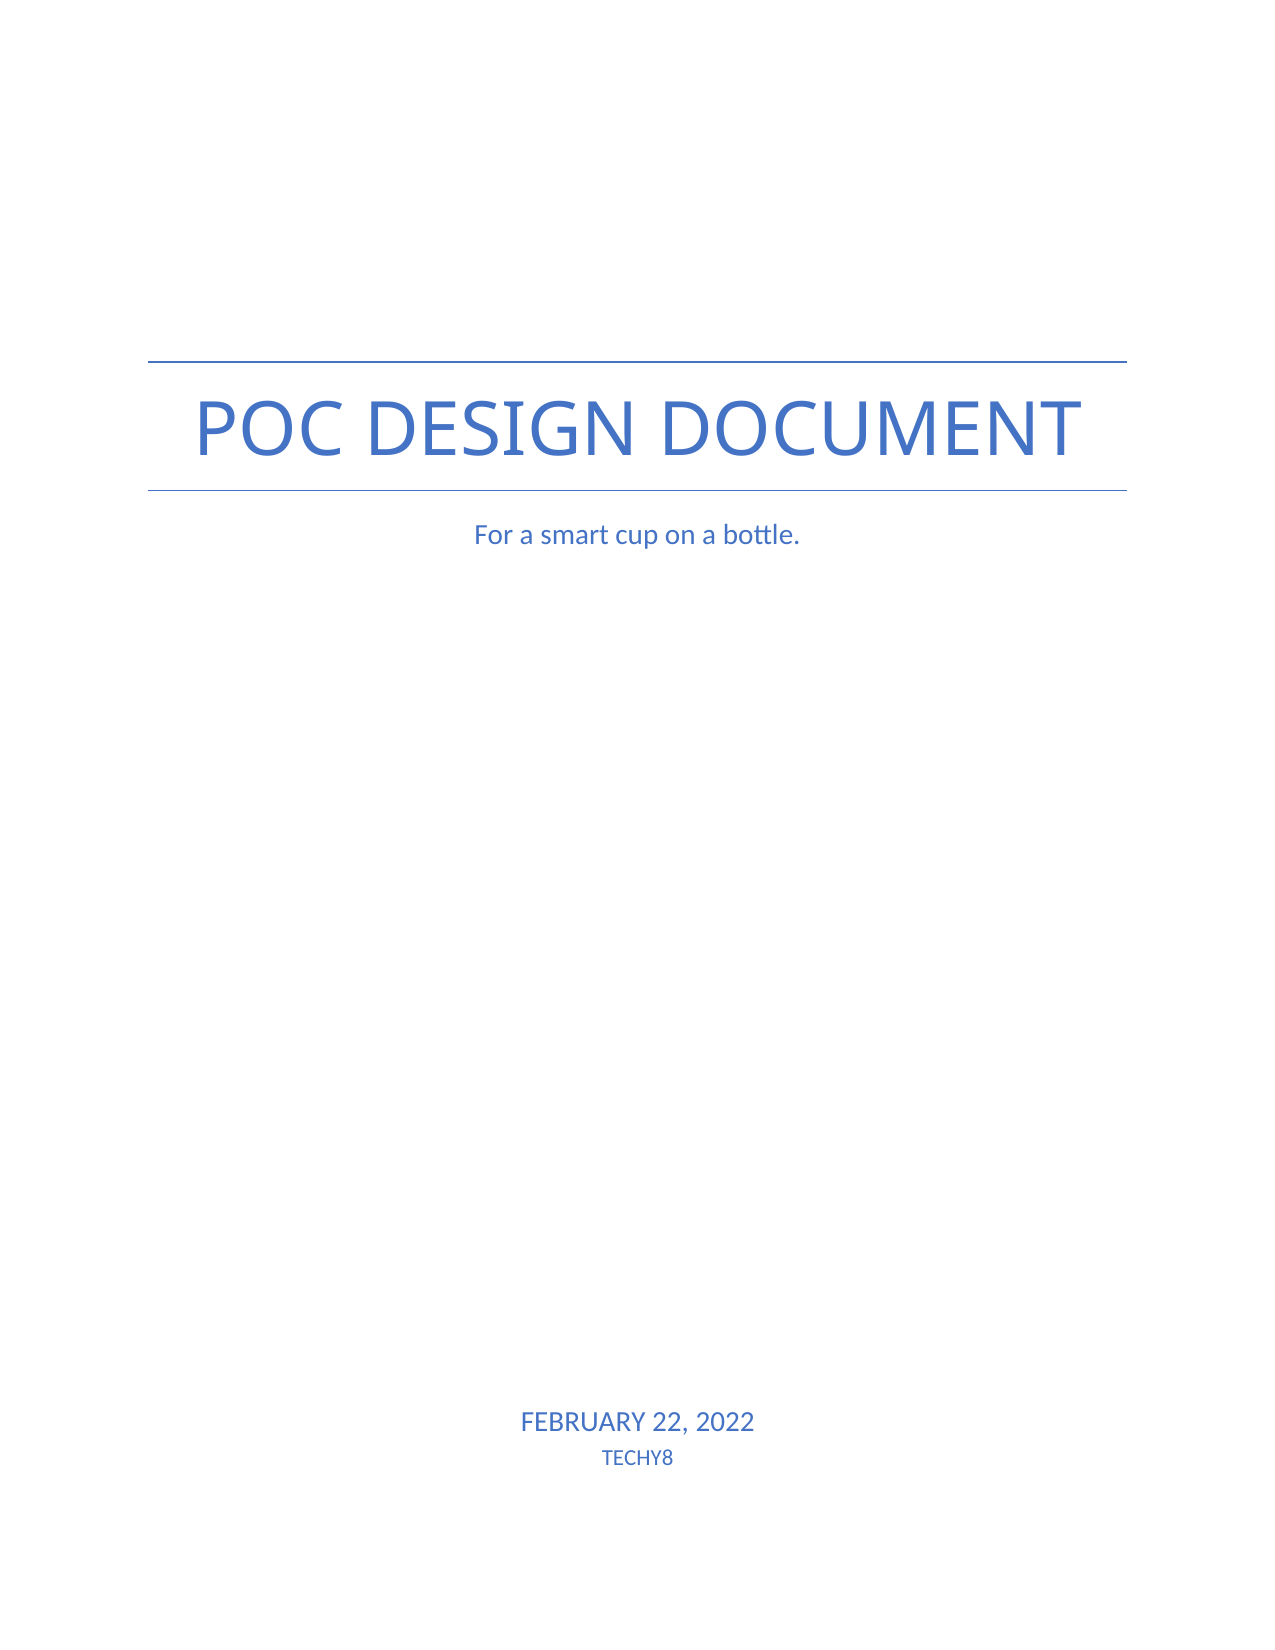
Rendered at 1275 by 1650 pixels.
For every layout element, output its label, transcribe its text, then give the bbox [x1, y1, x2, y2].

text February 22, 2022 [148, 1403, 1127, 1439]
text For a smart cup on a bottle. [148, 516, 1127, 552]
text techy8 [148, 1443, 1127, 1471]
text poc design document [148, 363, 1127, 490]
